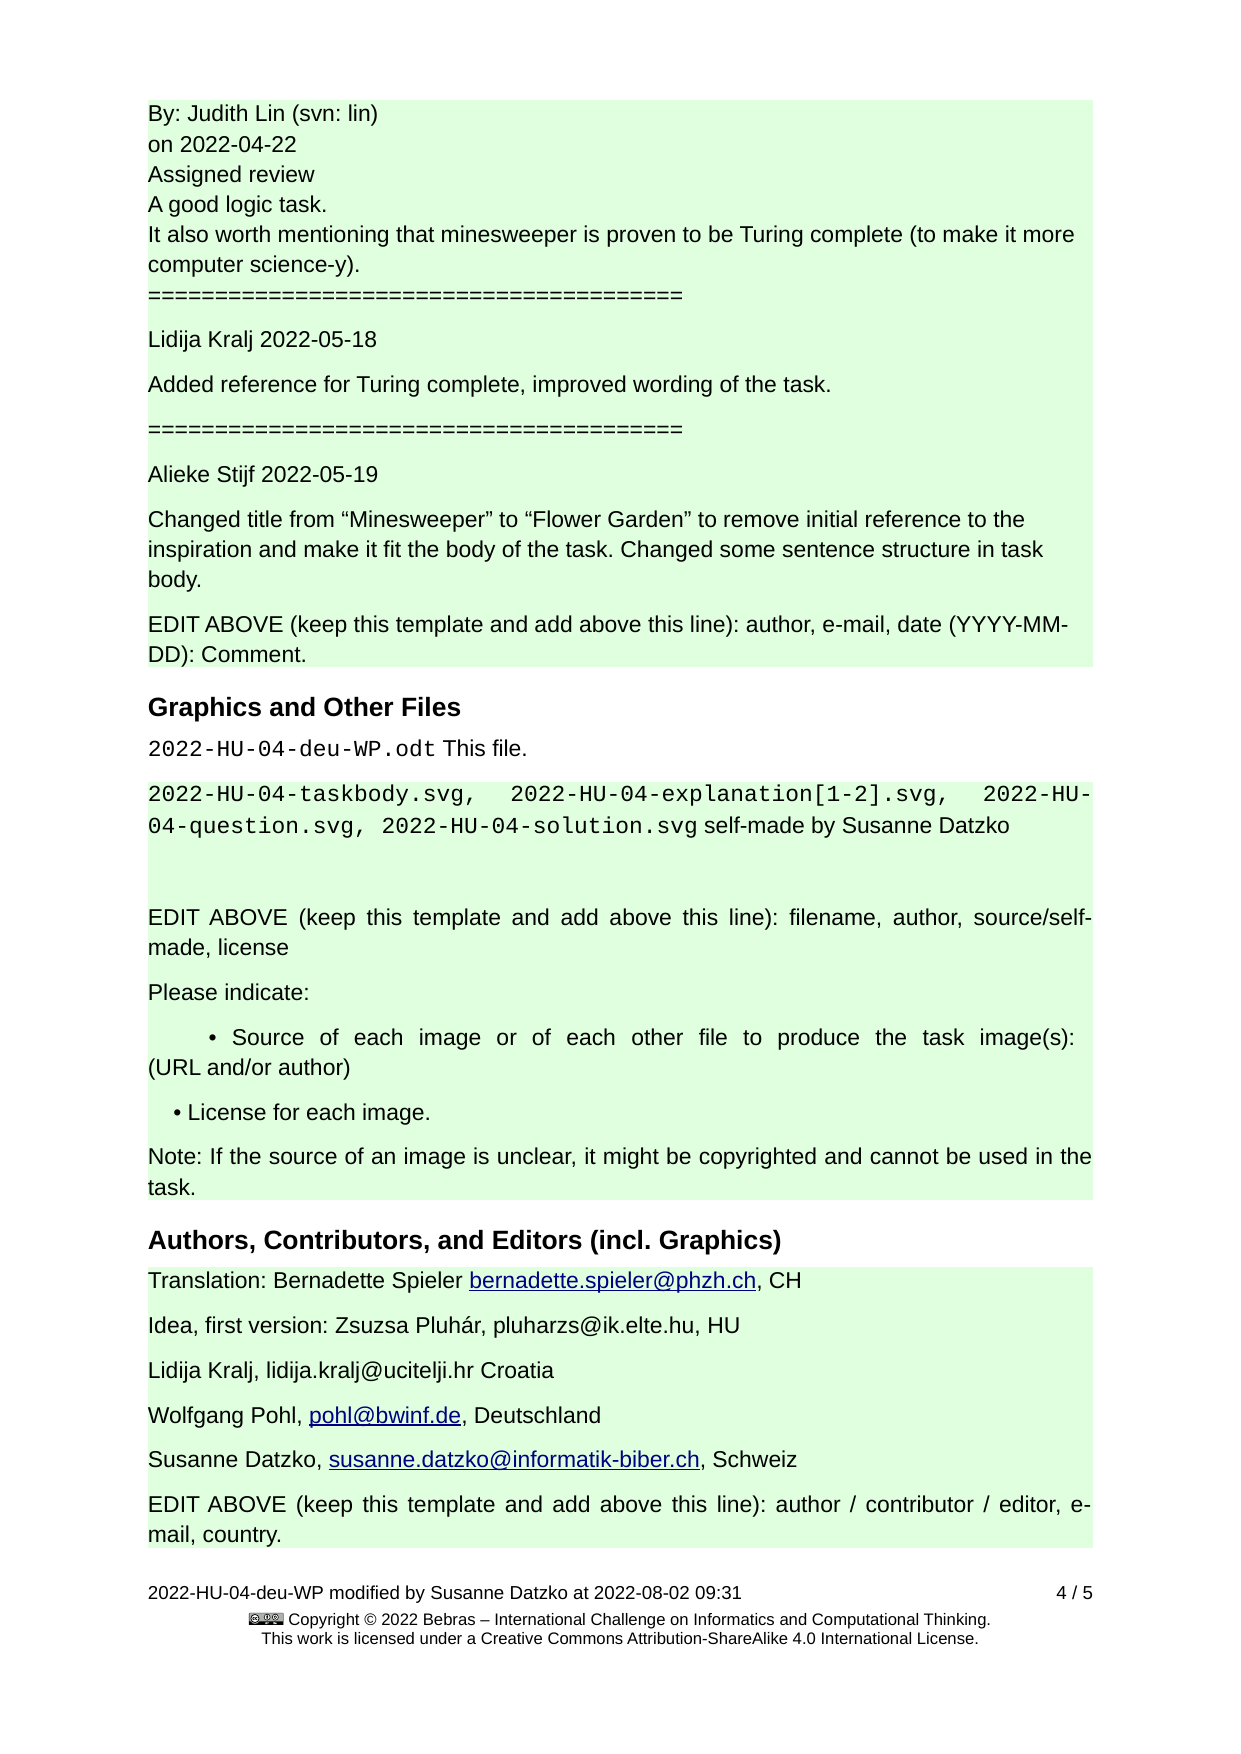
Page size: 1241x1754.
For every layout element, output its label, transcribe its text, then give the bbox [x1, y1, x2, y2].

text By: Judith Lin (svn: lin) on 2022-04-22 Assigned review A good logic task. It also worth mentioning that minesweeper is proven to be Turing complete (to make it more computer science-y). ======================================== [148, 100, 1093, 308]
text • Source of each image or of each other file to produce the task image(s): (URL and/or author) [148, 1023, 1093, 1080]
text Lidija Kralj, lidija.kralj@ucitelji.hr Croatia [148, 1357, 1093, 1383]
text EDIT ABOVE (keep this template and add above this line): filename, author, source/self-made, license [148, 904, 1093, 960]
text ======================================== [148, 416, 1093, 442]
text Note: If the source of an image is unclear, it might be copyrighted and cannot be used in the task. [148, 1143, 1093, 1200]
text Added reference for Turing complete, improved wording of the task. [148, 371, 1093, 398]
text Susanne Datzko, susanne.datzko@informatik-biber.ch, Schweiz [148, 1446, 1093, 1473]
text Wolfgang Pohl, pohl@bwinf.de, Deutschland [148, 1402, 1093, 1428]
subtitle Graphics and Other Files [148, 692, 1093, 722]
text • License for each image. [148, 1098, 1093, 1125]
subtitle Authors, Contributors, and Editors (incl. Graphics) [148, 1224, 1093, 1255]
text EDIT ABOVE (keep this template and add above this line): author, e-mail, date (YYYY-MM-DD): Comment. [148, 611, 1093, 667]
text Translation: Bernadette Spieler bernadette.spieler@phzh.ch, CH [148, 1267, 1093, 1294]
text Lidija Kralj 2022-05-18 [148, 326, 1093, 353]
text Idea, first version: Zsuzsa Pluhár, pluharzs@ik.elte.hu, HU [148, 1312, 1093, 1338]
text Changed title from “Minesweeper” to “Flower Garden” to remove initial reference to the inspiration and make it fit the body of the task. Changed some sentence structure in task body. [148, 506, 1093, 592]
text 2022-HU-04-taskbody.svg, 2022-HU-04-explanation[1-2].svg, 2022-HU-04-question.svg, 2022-HU-04-solution.svg self-made by Susanne Datzko [148, 782, 1093, 840]
text Please indicate: [148, 979, 1093, 1005]
text Alieke Stijf 2022-05-19 [148, 461, 1093, 487]
text EDIT ABOVE (keep this template and add above this line): author / contributor / editor, e-mail, country. [148, 1491, 1093, 1548]
text 2022-HU-04-deu-WP.odt This file. [148, 735, 1093, 763]
